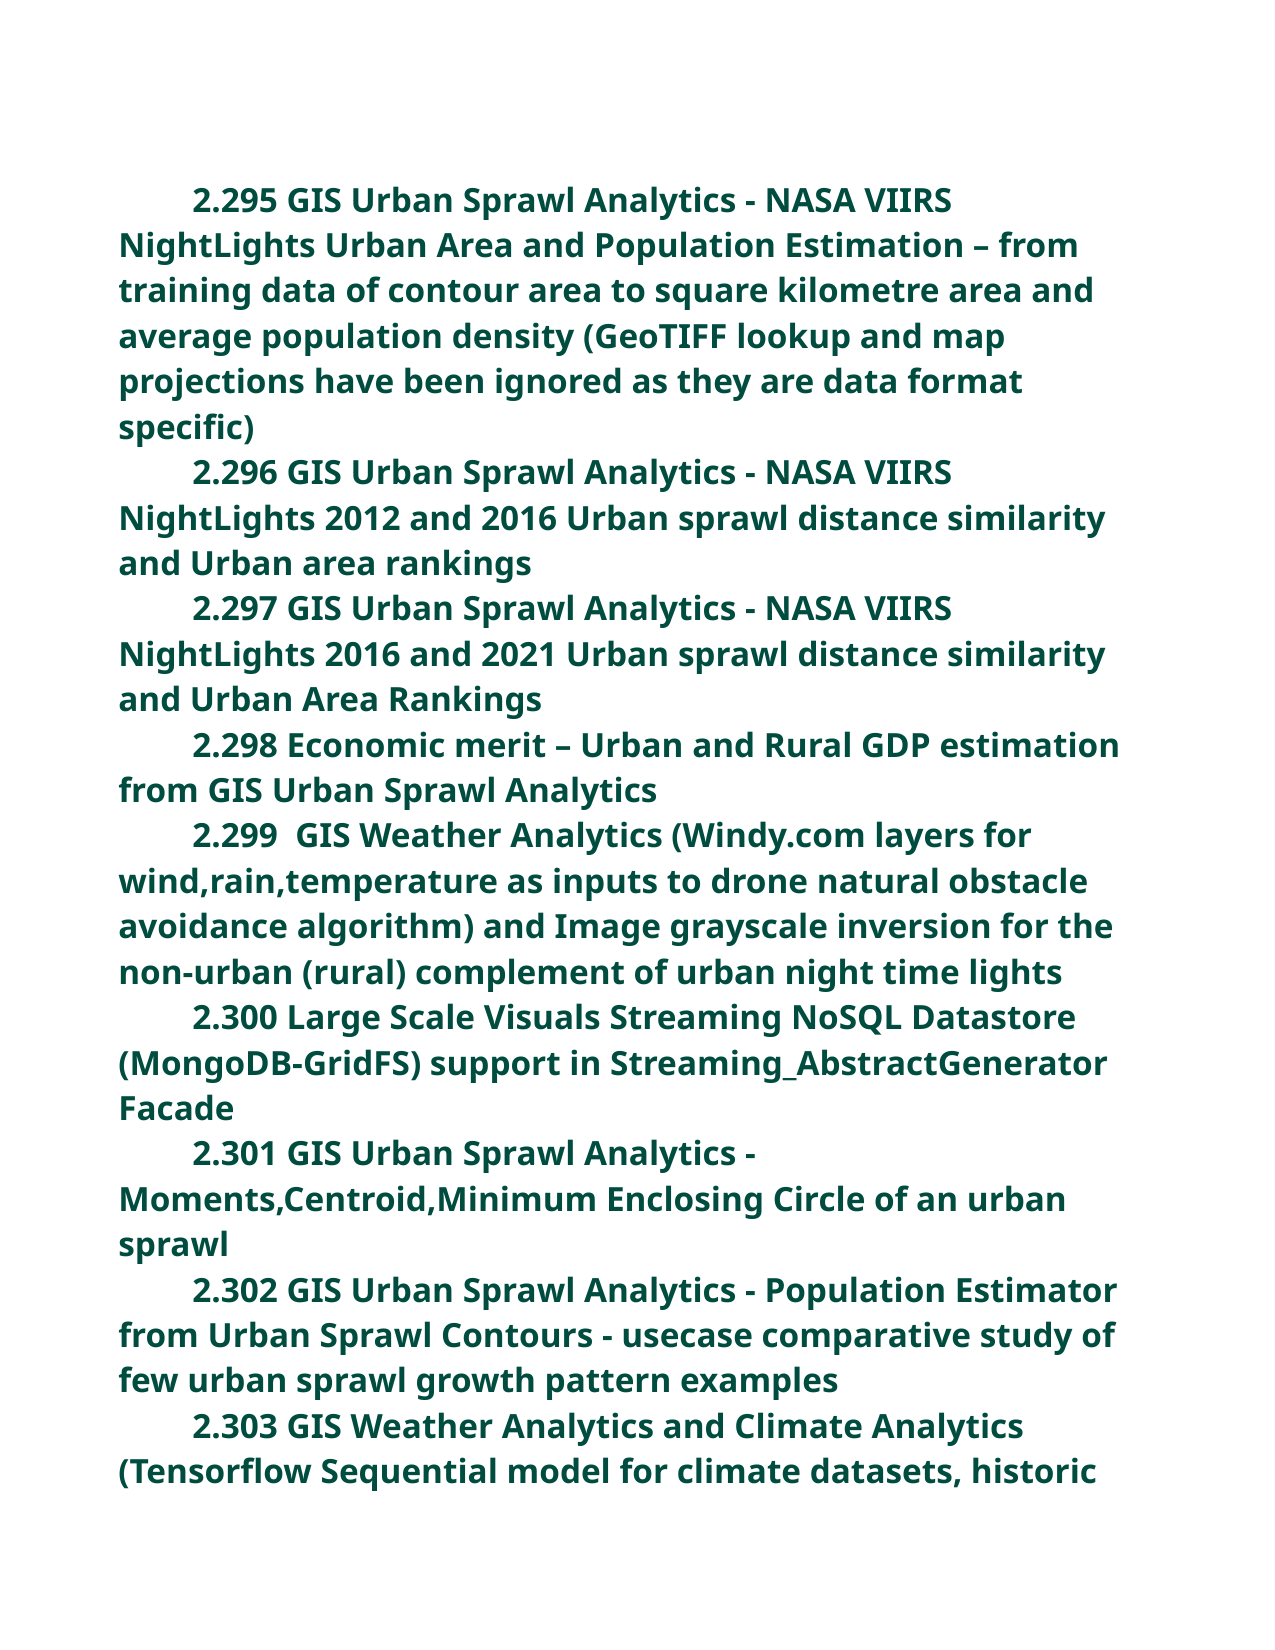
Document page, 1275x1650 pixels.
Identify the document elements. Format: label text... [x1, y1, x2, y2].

text 2.301 GIS Urban Sprawl Analytics - Moments,Centroid,Minimum Enclosing Circle of an urban sprawl [118, 1130, 1157, 1266]
text 2.296 GIS Urban Sprawl Analytics - NASA VIIRS NightLights 2012 and 2016 Urban sprawl distance similarity and Urban area rankings [118, 449, 1157, 585]
text 2.297 GIS Urban Sprawl Analytics - NASA VIIRS NightLights 2016 and 2021 Urban sprawl distance similarity and Urban Area Rankings [118, 585, 1157, 721]
text 2.303 GIS Weather Analytics and Climate Analytics (Tensorflow Sequential model for climate datasets, historic [118, 1403, 1157, 1493]
text 2.299 GIS Weather Analytics (Windy.com layers for wind,rain,temperature as inputs to drone natural obstacle avoidance algorithm) and Image grayscale inversion for the non-urban (rural) complement of urban night time lights [118, 812, 1157, 994]
text 2.300 Large Scale Visuals Streaming NoSQL Datastore (MongoDB-GridFS) support in Streaming_AbstractGenerator Facade [118, 994, 1157, 1130]
text 2.295 GIS Urban Sprawl Analytics - NASA VIIRS NightLights Urban Area and Population Estimation – from training data of contour area to square kilometre area and average population density (GeoTIFF lookup and map projections have been ignored as they are data format specific) [118, 176, 1157, 449]
text 2.302 GIS Urban Sprawl Analytics - Population Estimator from Urban Sprawl Contours - usecase comparative study of few urban sprawl growth pattern examples [118, 1266, 1157, 1403]
text 2.298 Economic merit – Urban and Rural GDP estimation from GIS Urban Sprawl Analytics [118, 721, 1157, 812]
